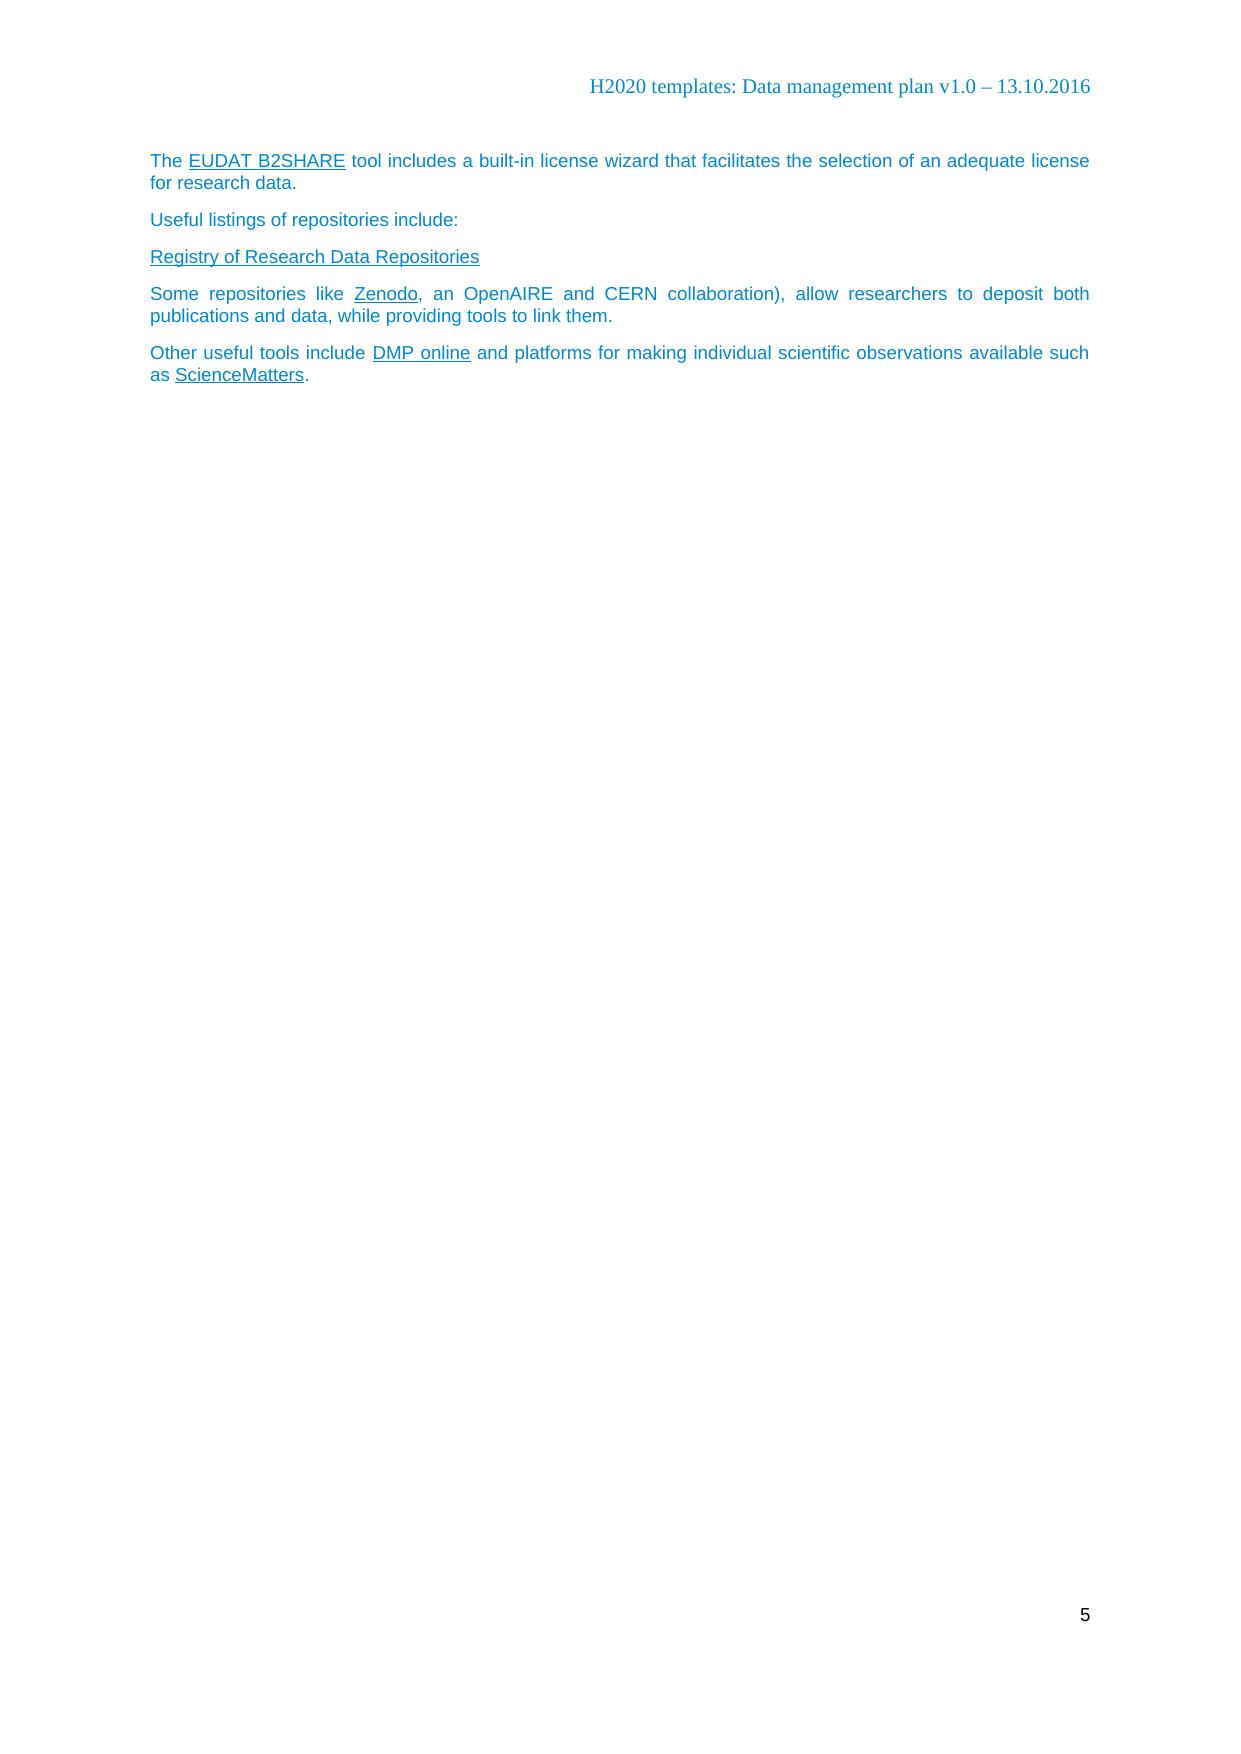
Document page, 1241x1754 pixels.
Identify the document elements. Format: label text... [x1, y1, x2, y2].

text The EUDAT B2SHARE tool includes a built-in license wizard that facilitates the selection of an adequate license for research data. [150, 150, 1090, 193]
text Useful listings of repositories include: [150, 209, 1090, 230]
text Registry of Research Data Repositories [150, 246, 1090, 267]
text Other useful tools include DMP online and platforms for making individual scientific observations available such as ScienceMatters. [150, 342, 1090, 385]
text Some repositories like Zenodo, an OpenAIRE and CERN collaboration), allow researchers to deposit both publications and data, while providing tools to link them. [150, 283, 1090, 326]
